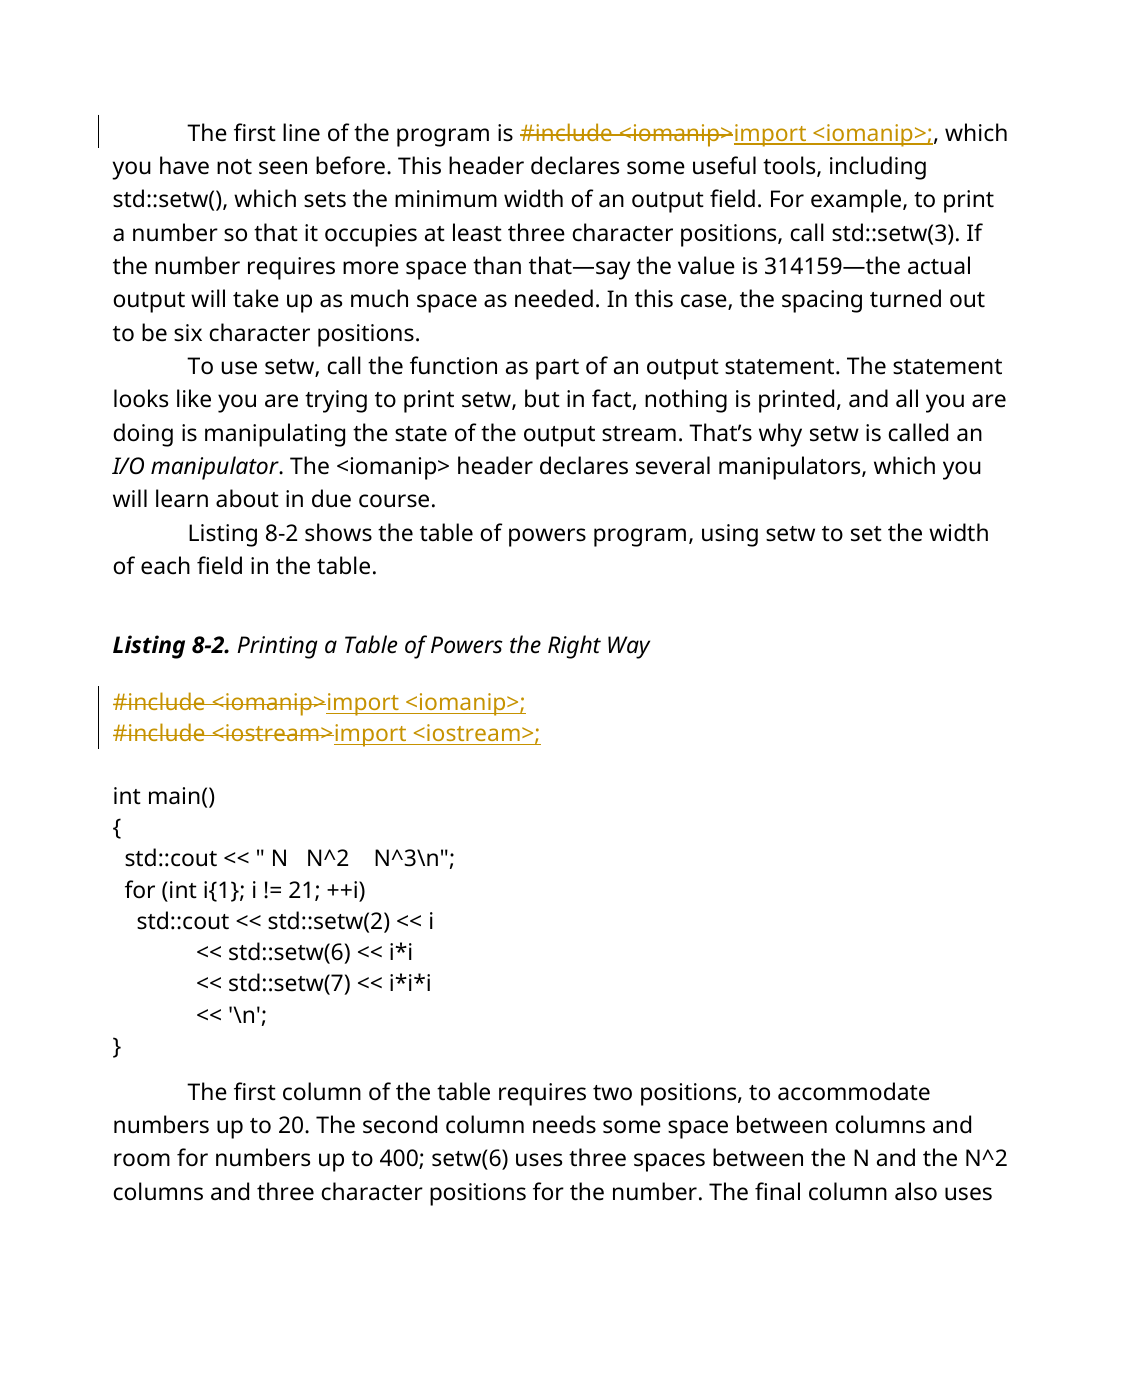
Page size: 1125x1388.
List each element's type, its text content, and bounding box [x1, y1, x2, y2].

text import <iomanip>; [112, 686, 1012, 717]
text } [112, 1030, 1012, 1061]
text << std::setw(6) << i*i [112, 936, 1012, 967]
text Listing 8-2 shows the table of powers program, using setw to set the width of each field in the table. [112, 515, 1012, 581]
text { [112, 811, 1012, 842]
text To use setw, call the function as part of an output statement. The statement looks like you are trying to print setw, but in fact, nothing is printed, and all you are doing is manipulating the state of the output stream. That’s why setw is called an I/O manipulator. The <iomanip> header declares several manipulators, which you will learn about in due course. [112, 348, 1012, 515]
text The first column of the table requires two positions, to accommodate numbers up to 20. The second column needs some space between columns and room for numbers up to 400; setw(6) uses three spaces between the N and the N^2 columns and three character positions for the number. The final column also uses [112, 1073, 1012, 1207]
text << '\n'; [112, 998, 1012, 1030]
text The first line of the program is import <iomanip>;, which you have not seen before. This header declares some useful tools, including std::setw(), which sets the minimum width of an output field. For example, to print a number so that it occupies at least three character positions, call std::setw(3). If the number requires more space than that—say the value is 314159—the actual output will take up as much space as needed. In this case, the spacing turned out to be six character positions. [112, 115, 1012, 348]
text for (int i{1}; i != 21; ++i) [112, 873, 1012, 905]
text Listing 8-2. Printing a Table of Powers the Right Way [112, 629, 1012, 661]
text import <iostream>; [112, 717, 1012, 748]
text << std::setw(7) << i*i*i [112, 967, 1012, 998]
text std::cout << std::setw(2) << i [112, 905, 1012, 936]
text int main() [112, 780, 1012, 811]
text std::cout << " N N^2 N^3\n"; [112, 842, 1012, 873]
